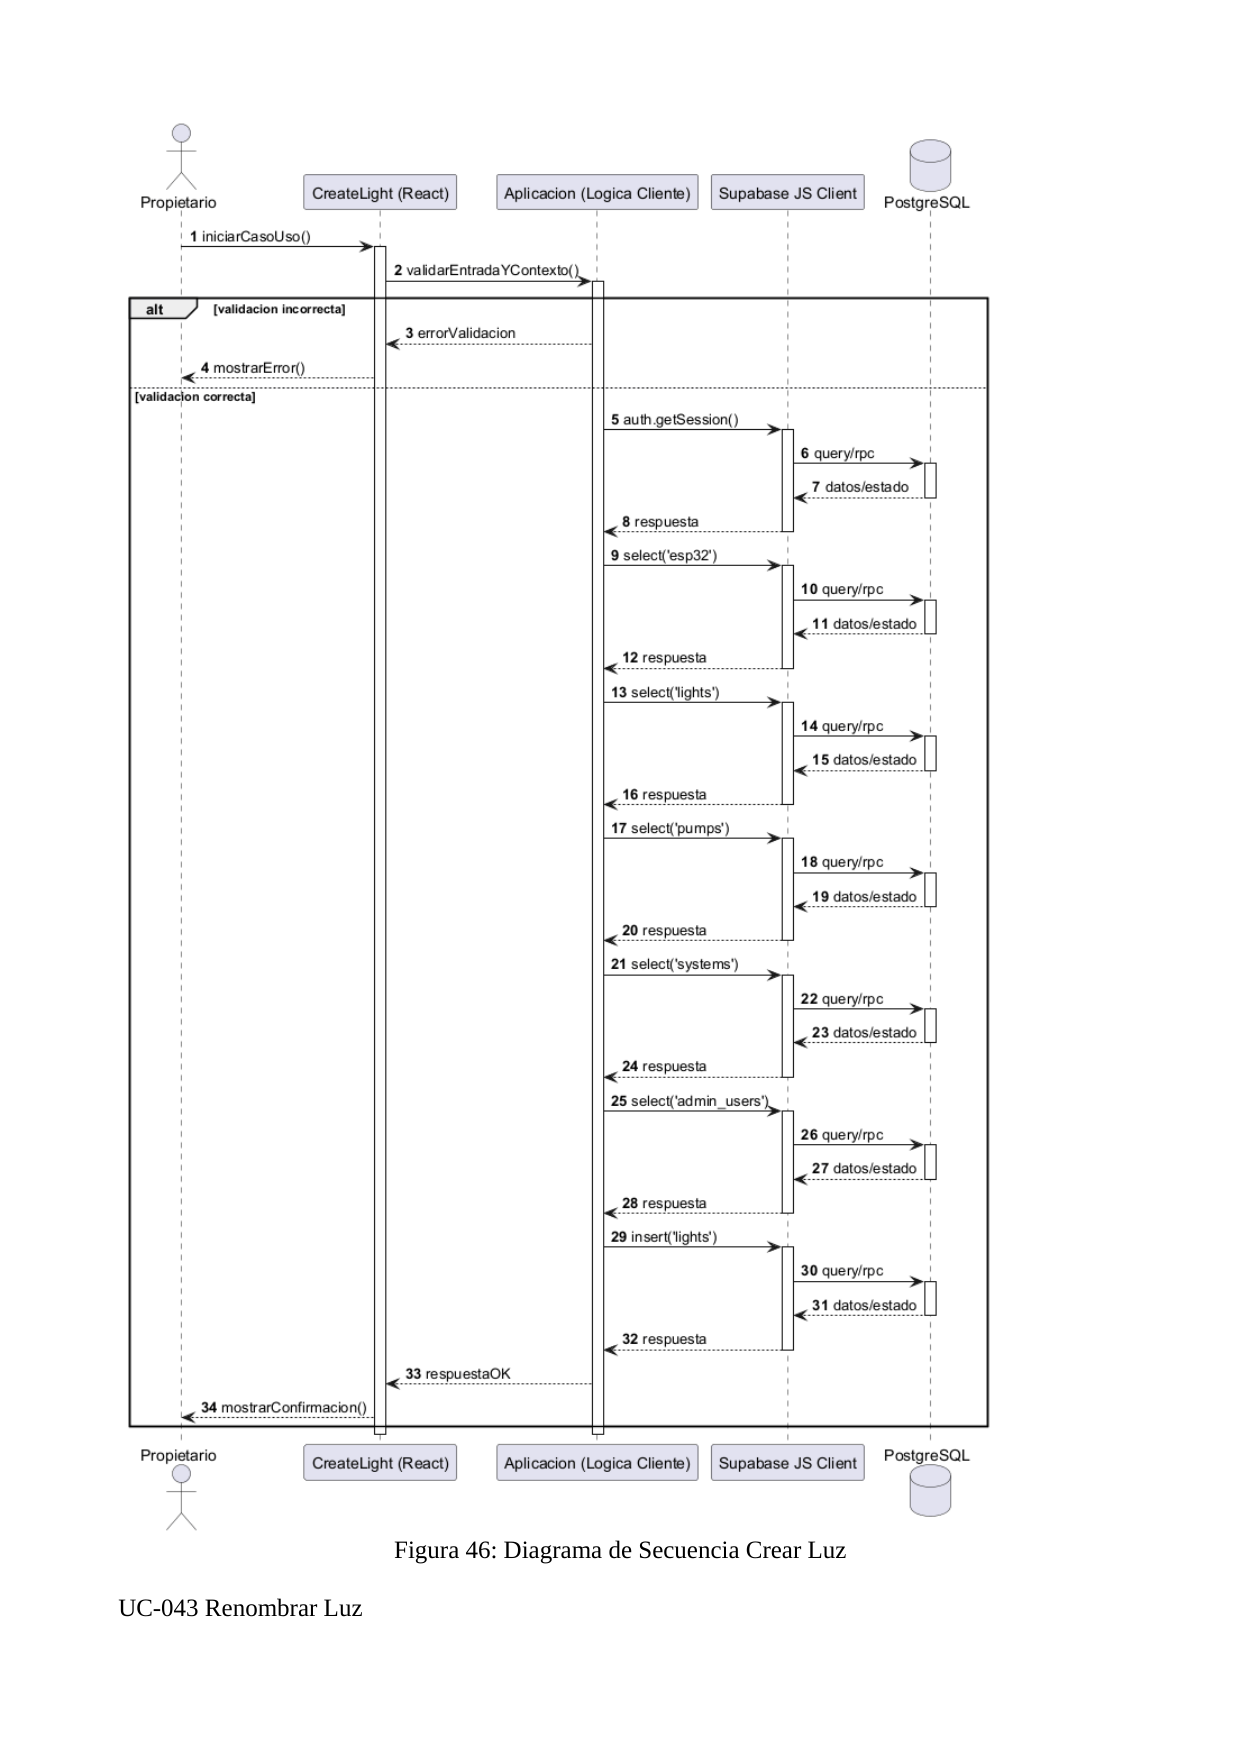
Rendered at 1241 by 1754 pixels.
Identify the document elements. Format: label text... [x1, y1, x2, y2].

picture [118, 118, 994, 1536]
text UC-043 Renombrar Luz [118, 1593, 1122, 1622]
text Figura 46: Diagrama de Secuencia Crear Luz [118, 1535, 1122, 1564]
